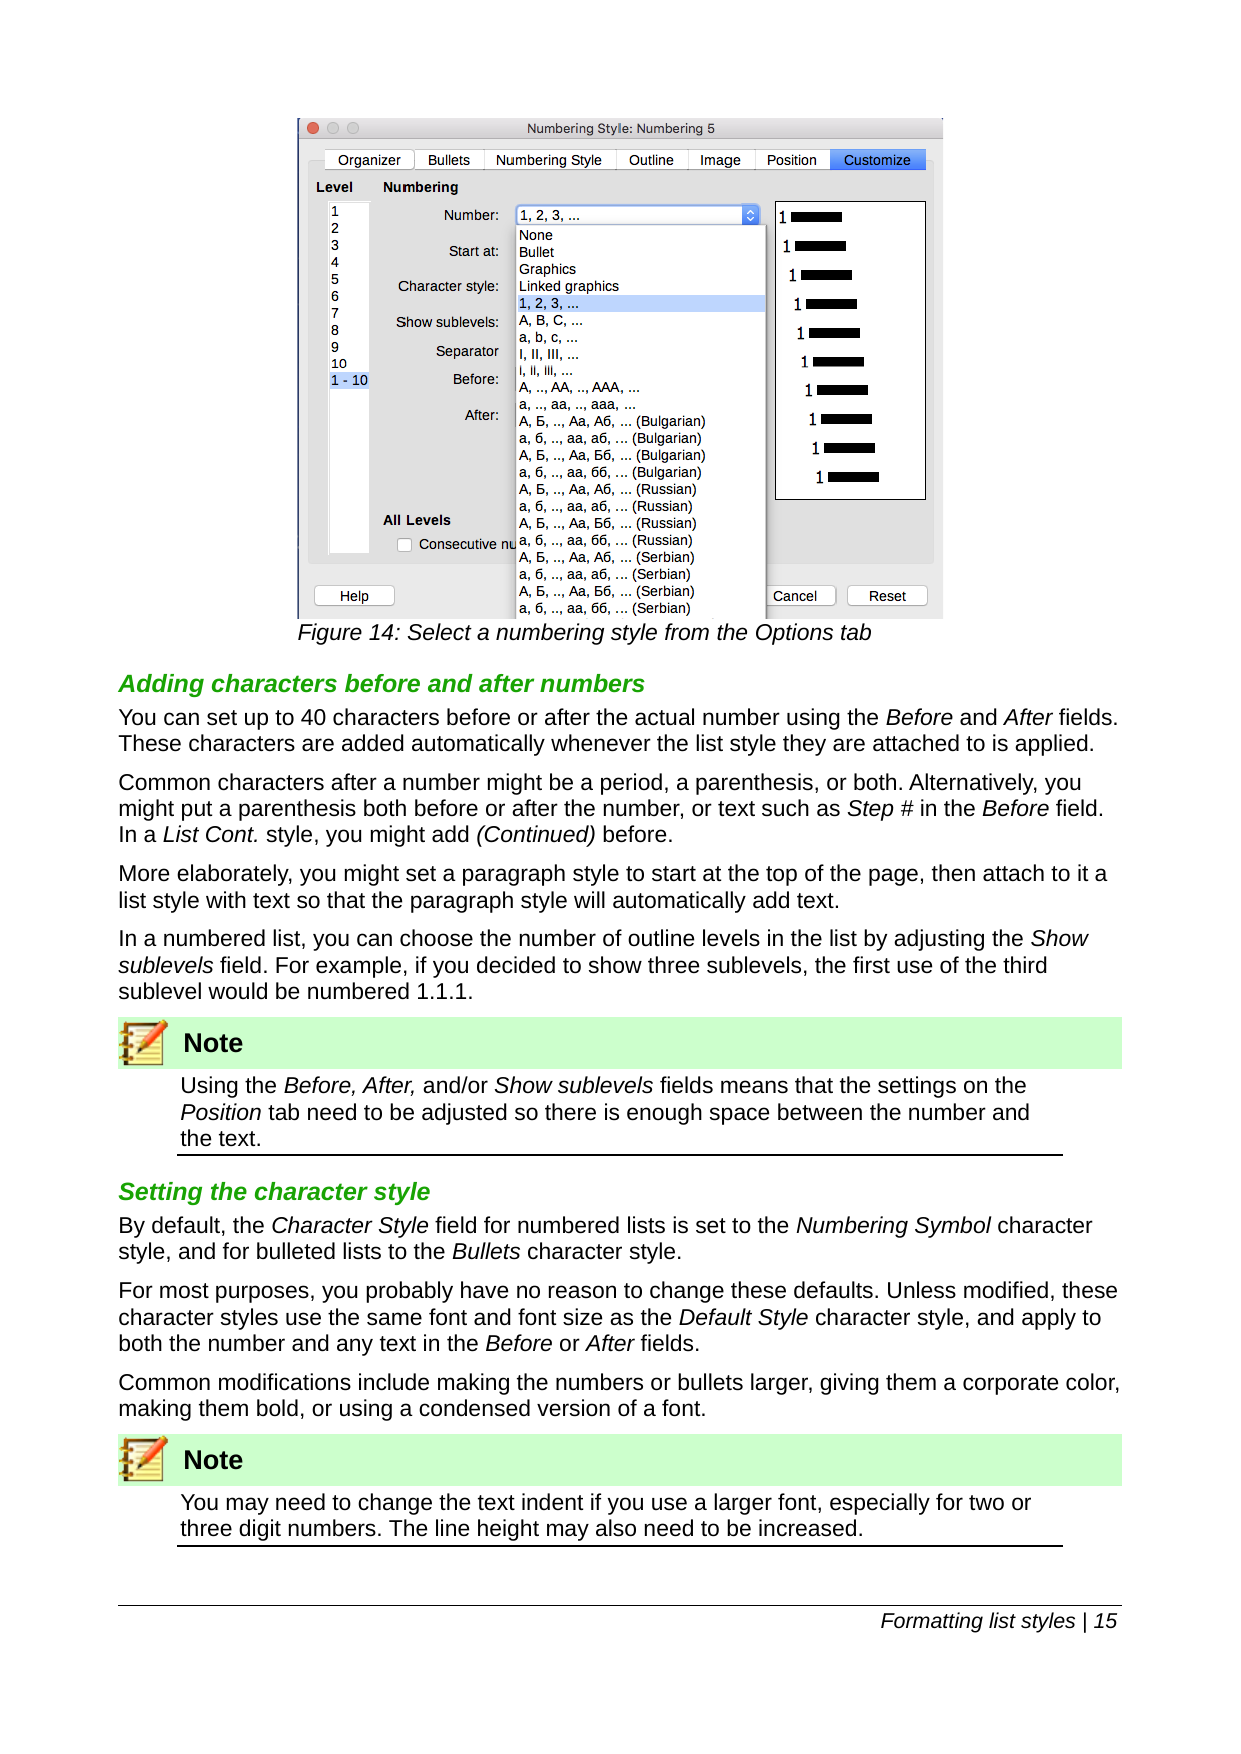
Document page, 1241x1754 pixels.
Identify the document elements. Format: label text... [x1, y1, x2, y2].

picture [297, 118, 944, 619]
text In a numbered list, you can choose the number of outline levels in the list by adjusting the Show sublevels field. For example, if you decided to show three sublevels, the first use of the third sublevel would be numbered 1.1.1. [118, 925, 1122, 1004]
text You may need to change the text indent if you use a larger font, especially for two or three digit numbers. The line height may also need to be increased. [177, 1486, 1063, 1545]
picture [119, 1434, 170, 1485]
text By default, the Character Style field for numbered lists is set to the Numbering Symbol character style, and for bulleted lists to the Bullets character style. [118, 1212, 1122, 1265]
text More elaborately, you might set a paragraph style to start at the top of the page, then attach to it a list style with text so that the paragraph style will automatically add text. [118, 860, 1122, 913]
picture [119, 1018, 170, 1069]
text For most purposes, you probably have no reason to change these defaults. Unless modified, these character styles use the same font and font size as the Default Style character style, and apply to both the number and any text in the Before or After fields. [118, 1277, 1122, 1356]
text You can set up to 40 characters before or after the actual number using the Before and After fields. These characters are added automatically whenever the list style they are attached to is applied. [118, 703, 1122, 756]
subtitle Adding characters before and after numbers [118, 669, 1122, 697]
text Using the Before, After, and/or Show sublevels fields means that the settings on the Position tab need to be adjusted so there is enough space between the number and the text. [177, 1069, 1063, 1154]
subtitle Note [118, 1017, 1122, 1069]
text Common modifications include making the numbers or bullets larger, giving them a corporate color, making them bold, or using a condensed version of a font. [118, 1369, 1122, 1421]
subtitle Setting the character style [118, 1177, 1122, 1206]
text Figure 14: Select a numbering style from the Options tab [297, 619, 943, 645]
subtitle Note [118, 1434, 1122, 1486]
text Common characters after a number might be a period, a parenthesis, or both. Alternatively, you might put a parenthesis both before or after the number, or text such as Step # in the Before field. In a List Cont. style, you might add (Continued) before. [118, 769, 1122, 848]
